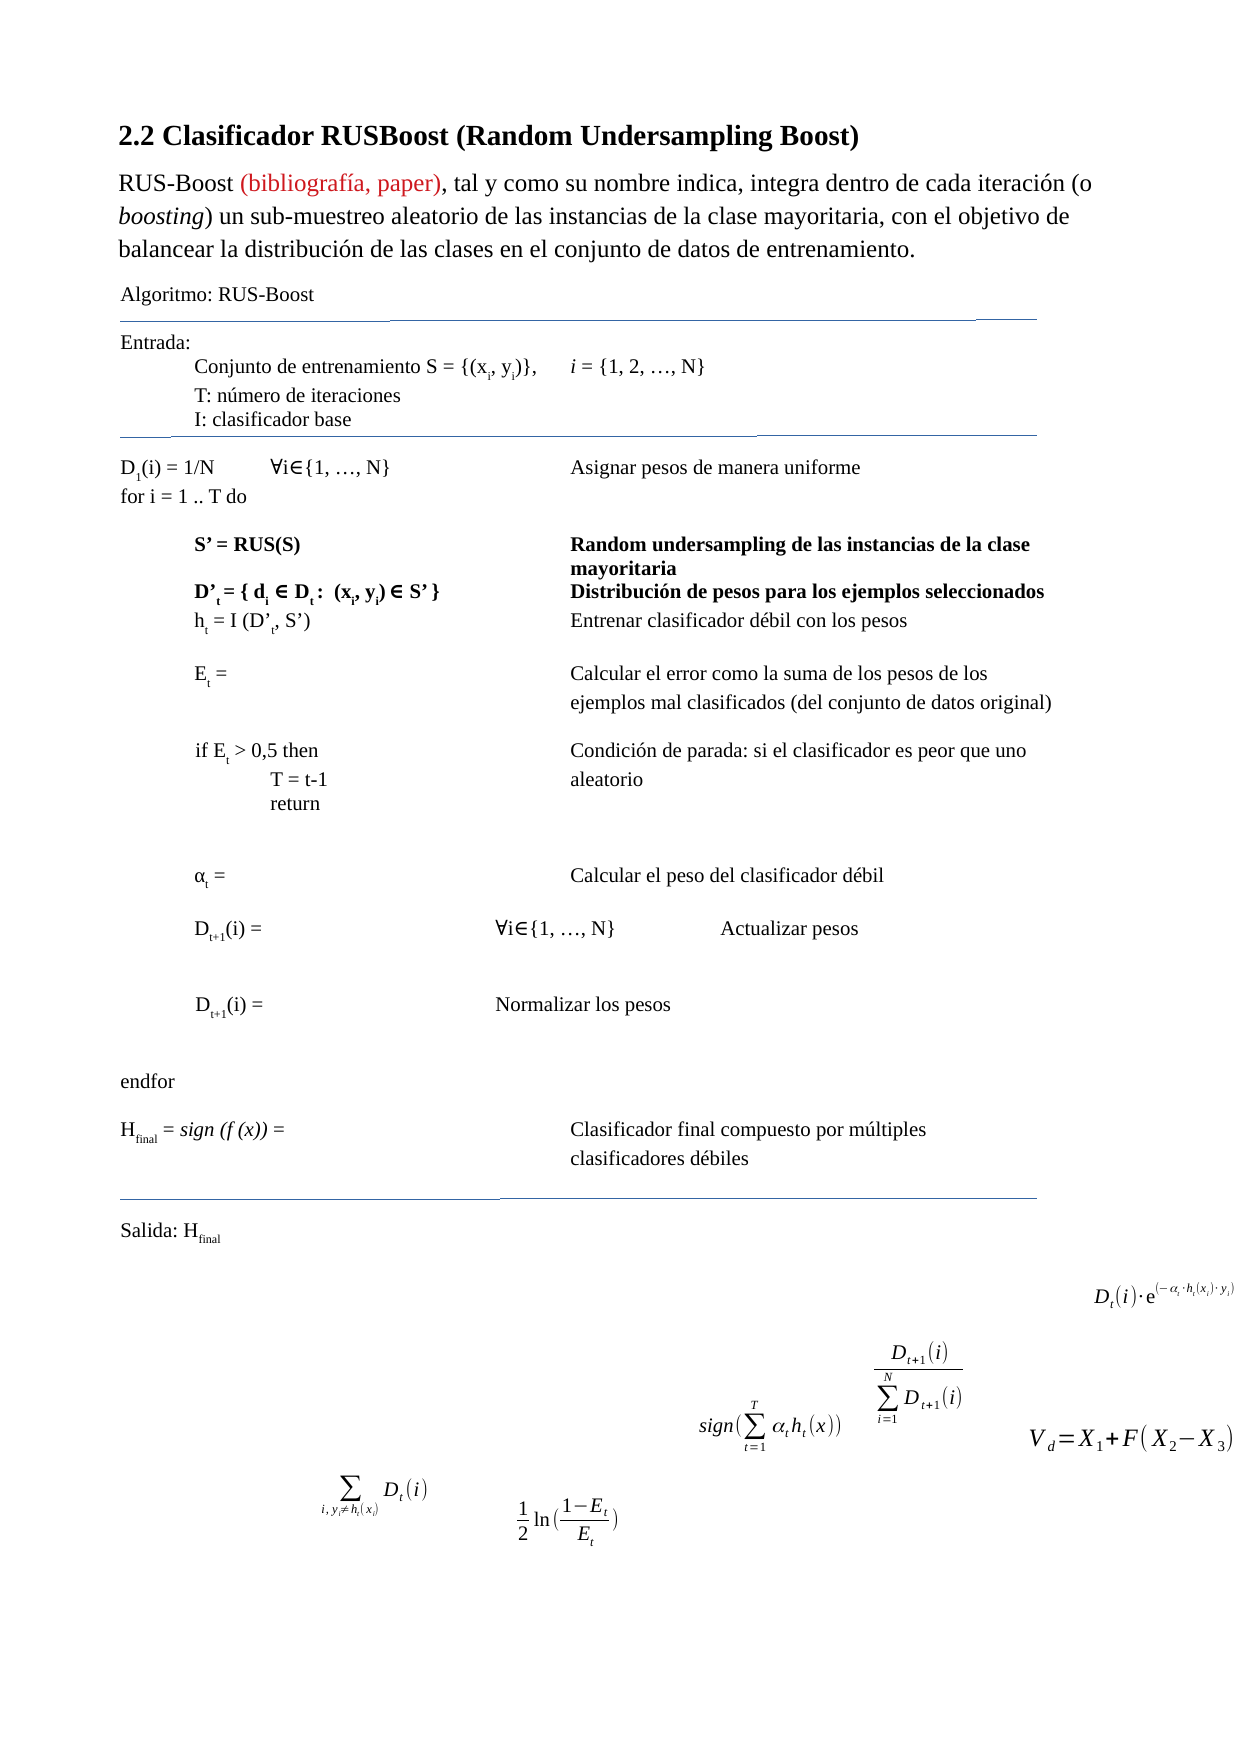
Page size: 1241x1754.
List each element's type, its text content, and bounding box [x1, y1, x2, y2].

text 2.2 Clasificador RUSBoost (Random Undersampling Boost) [118, 118, 1122, 152]
text RUS-Boost (bibliografía, paper), tal y como su nombre indica, integra dentro de cada iteración (o boosting) un sub-muestreo aleatorio de las instancias de la clase mayoritaria, con el objetivo de balancear la distribución de las clases en el conjunto de datos de entrenamiento. [118, 168, 1122, 263]
